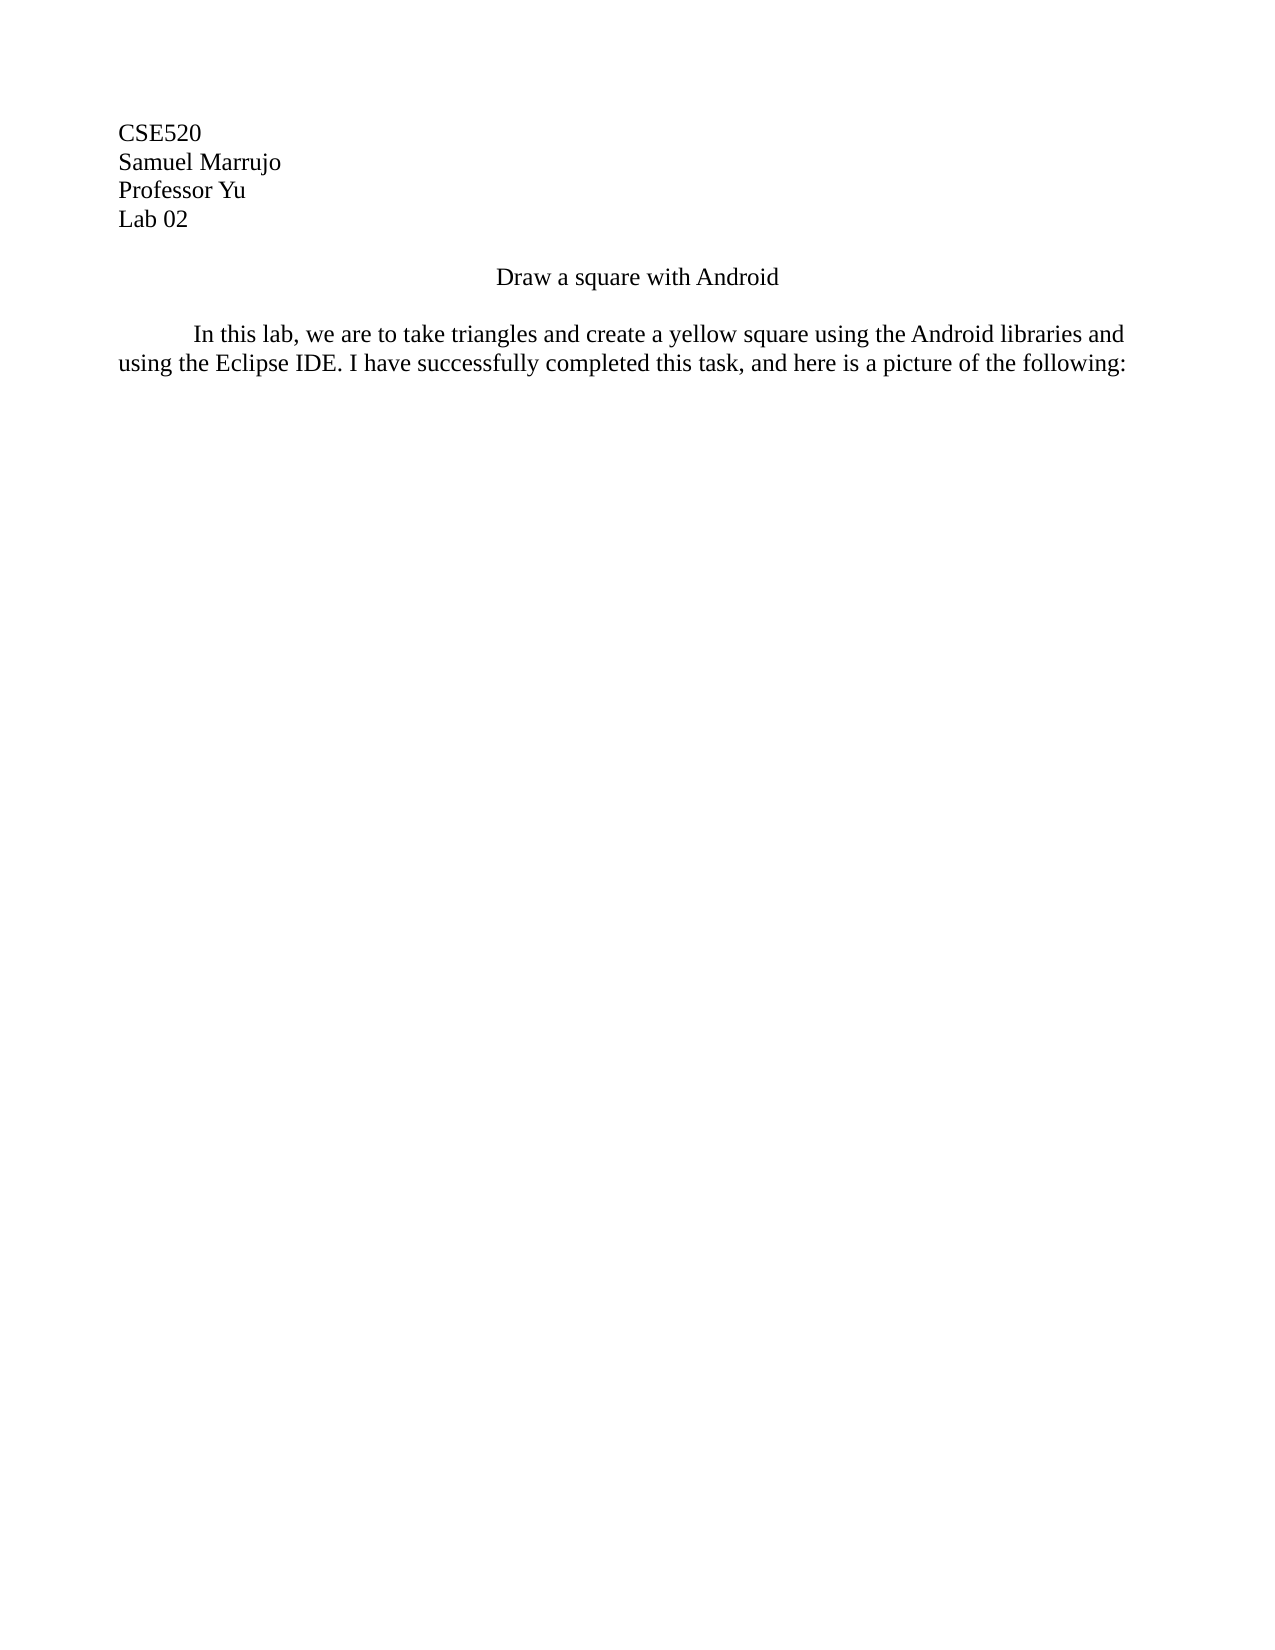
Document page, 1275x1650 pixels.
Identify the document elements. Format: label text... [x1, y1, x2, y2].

text Samuel Marrujo [118, 147, 1157, 176]
text Lab 02 [118, 204, 1157, 233]
text CSE520 [118, 118, 1157, 147]
text Professor Yu [118, 176, 1157, 204]
text In this lab, we are to take triangles and create a yellow square using the Android libraries and using the Eclipse IDE. I have successfully completed this task, and here is a picture of the following: [118, 319, 1157, 377]
text Draw a square with Android [118, 262, 1157, 291]
